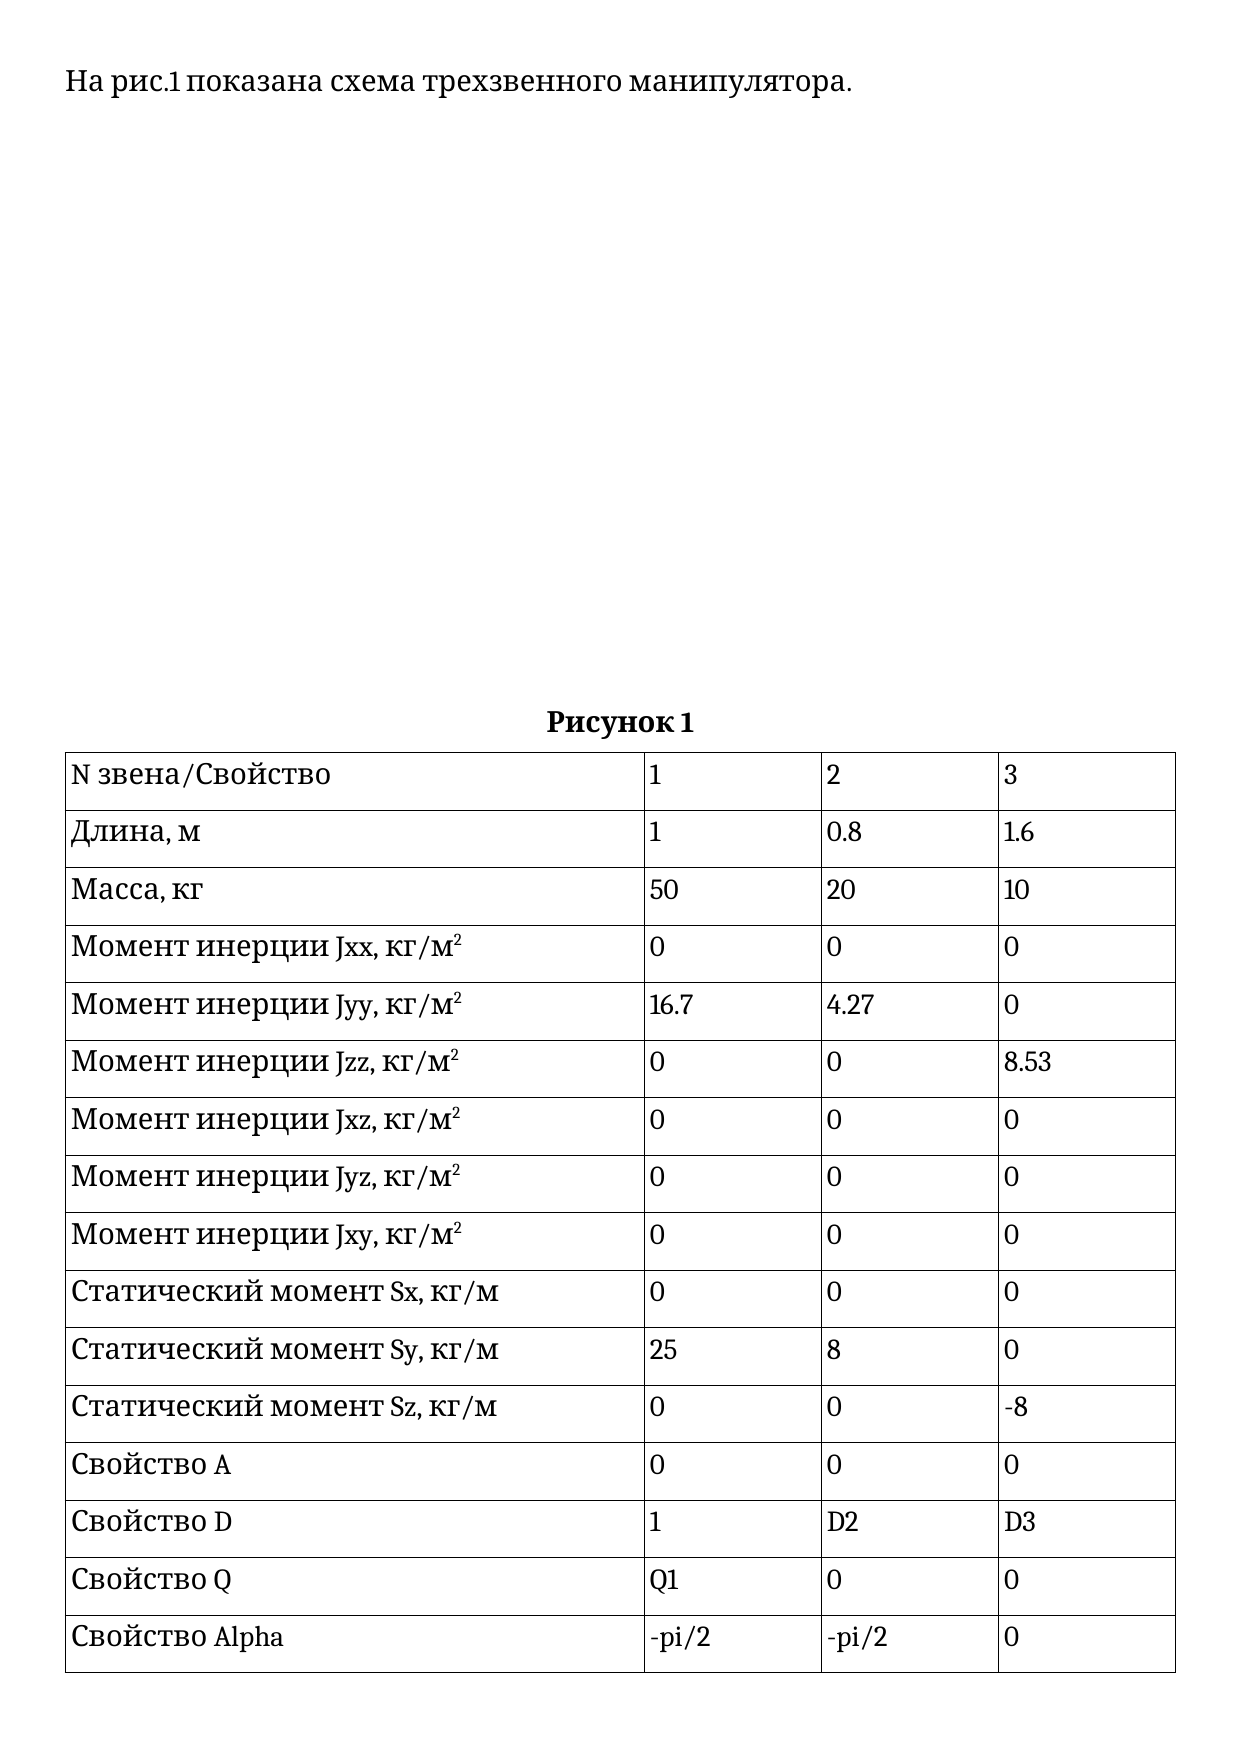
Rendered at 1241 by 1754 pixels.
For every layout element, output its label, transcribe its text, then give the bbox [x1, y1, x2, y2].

table_cell 0 [999, 1271, 1175, 1327]
table_cell 0 [645, 926, 821, 982]
table_cell 0 [999, 1616, 1175, 1672]
table_cell Момент инерции Jxy, кг/м2 [66, 1213, 644, 1269]
table_cell Свойство Q [66, 1558, 644, 1614]
table_cell 16.7 [645, 983, 821, 1039]
table_cell 0 [999, 1213, 1175, 1269]
table_cell D2 [822, 1501, 998, 1557]
table_cell 0 [999, 983, 1175, 1039]
table_header 2 [822, 753, 998, 809]
table_cell Статический момент Sz, кг/м [66, 1386, 644, 1442]
table_cell Статический момент Sy, кг/м [66, 1328, 644, 1384]
table_cell 1 [645, 811, 821, 867]
table_cell Длина, м [66, 811, 644, 867]
table_cell 0 [645, 1098, 821, 1154]
table_cell 8 [822, 1328, 998, 1384]
table_cell 0 [822, 1558, 998, 1614]
table_cell 0 [645, 1213, 821, 1269]
table_cell Момент инерции Jyz, кг/м2 [66, 1156, 644, 1212]
table_cell 0 [999, 1443, 1175, 1499]
table_cell Момент инерции Jxz, кг/м2 [66, 1098, 644, 1154]
table_cell 0 [645, 1156, 821, 1212]
table_cell 0 [999, 1098, 1175, 1154]
table_cell 50 [645, 868, 821, 924]
table_cell -8 [999, 1386, 1175, 1442]
table_cell 0.8 [822, 811, 998, 867]
table_cell D3 [999, 1501, 1175, 1557]
table_cell 0 [822, 1443, 998, 1499]
table_cell 4.27 [822, 983, 998, 1039]
table_cell 8.53 [999, 1041, 1175, 1097]
table_cell Свойство Alpha [66, 1616, 644, 1672]
table_cell 1.6 [999, 811, 1175, 867]
table_cell На рис.1 показана схема трехзвенного манипулятора. Рисунок 1 [59, 59, 1181, 1678]
table_cell 0 [822, 1386, 998, 1442]
table_cell 25 [645, 1328, 821, 1384]
table_cell Момент инерции Jyy, кг/м2 [66, 983, 644, 1039]
table_cell 0 [645, 1443, 821, 1499]
table_cell Свойство D [66, 1501, 644, 1557]
table_header 1 [645, 753, 821, 809]
table_cell 0 [822, 1098, 998, 1154]
table_cell 0 [822, 1213, 998, 1269]
table_cell 0 [999, 1328, 1175, 1384]
table_cell -pi/2 [822, 1616, 998, 1672]
table_cell 0 [645, 1271, 821, 1327]
table_cell Статический момент Sx, кг/м [66, 1271, 644, 1327]
table_cell 0 [999, 926, 1175, 982]
table_cell 20 [822, 868, 998, 924]
table_cell Q1 [645, 1558, 821, 1614]
table_cell 0 [999, 1558, 1175, 1614]
table_cell 0 [822, 1156, 998, 1212]
table_cell Свойство A [66, 1443, 644, 1499]
table_header 3 [999, 753, 1175, 809]
table_cell 0 [999, 1156, 1175, 1212]
table_cell 0 [822, 926, 998, 982]
table_cell 0 [645, 1386, 821, 1442]
table_cell Момент инерции Jzz, кг/м2 [66, 1041, 644, 1097]
table_cell Масса, кг [66, 868, 644, 924]
table_cell -pi/2 [645, 1616, 821, 1672]
table_header N звена/Свойство [66, 753, 644, 809]
table_cell 0 [645, 1041, 821, 1097]
table_cell 10 [999, 868, 1175, 924]
table_cell Момент инерции Jxx, кг/м2 [66, 926, 644, 982]
table_cell 0 [822, 1041, 998, 1097]
table_cell 1 [645, 1501, 821, 1557]
table_cell 0 [822, 1271, 998, 1327]
